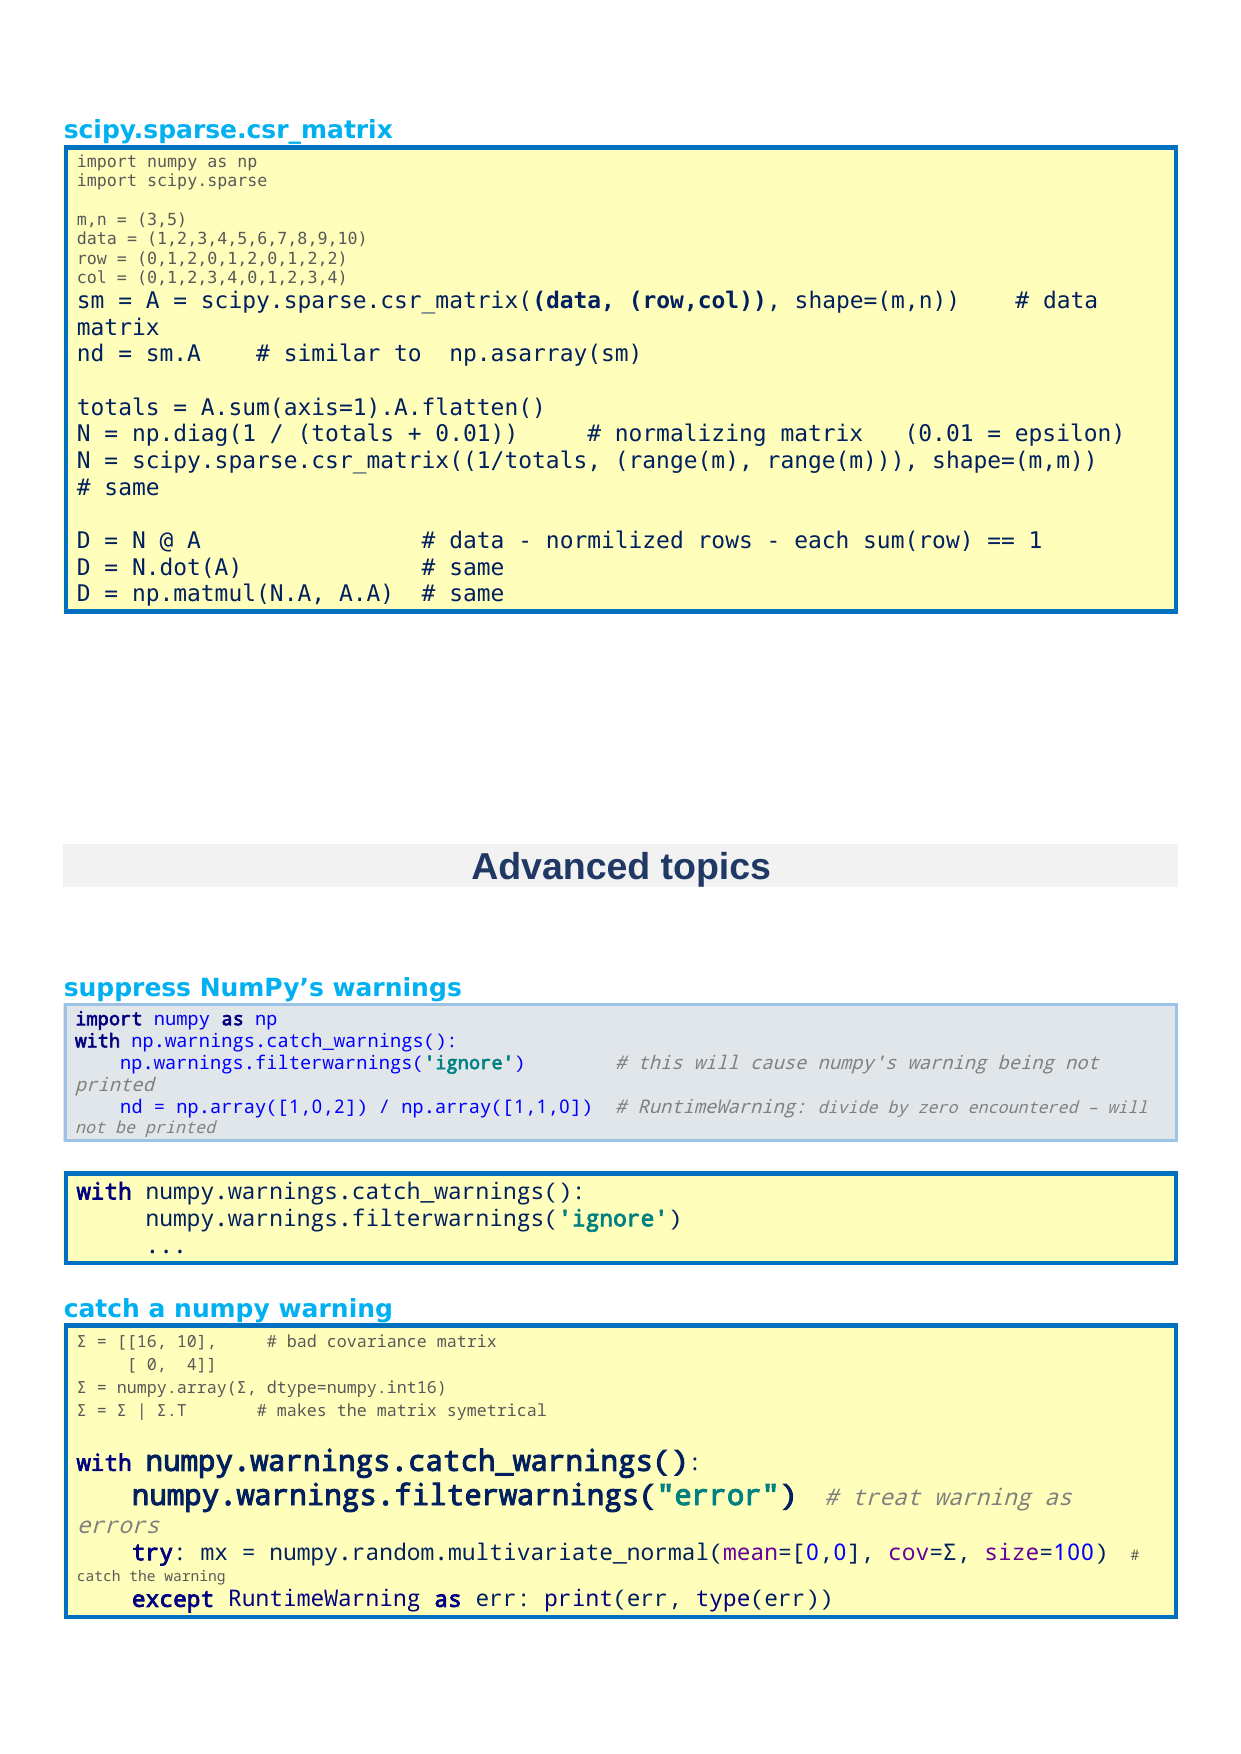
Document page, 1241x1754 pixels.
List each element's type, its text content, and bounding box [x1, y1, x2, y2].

text import numpy as np with np.warnings.catch_warnings(): np.warnings.filterwarnings('ignore') # this will cause numpy's warning being not printed nd = np.array([1,0,2]) / np.array([1,1,0]) # RuntimeWarning: divide by zero encountered – will not be printed [67, 1006, 1175, 1139]
text N = scipy.sparse.csr_matrix((1/totals, (range(m), range(m))), shape=(m,m)) # same [68, 441, 1174, 494]
text totals = A.sum(axis=1).A.flatten() [68, 387, 1174, 414]
text sm = A = scipy.sparse.csr_matrix((data, (row,col)), shape=(m,n)) # data matrix [68, 281, 1174, 334]
text m,n = (3,5) [68, 203, 1174, 222]
text D = N.dot(A) # same [68, 547, 1174, 574]
text Σ = [[16, 10], # bad covariance matrix [ 0, 4]] Σ = numpy.array(Σ, dtype=numpy.int16) Σ = Σ | Σ.T # makes the matrix symetrical with numpy.warnings.catch_warnings(): numpy.warnings.filterwarnings("error") # treat warning as errors try: mx = numpy.random.multivariate_normal(mean=[0,0], cov=Σ, size=100) # catch the warning except RuntimeWarning as err: print(err, type(err)) [68, 1328, 1174, 1615]
text col = (0,1,2,3,4,0,1,2,3,4) [68, 261, 1174, 281]
text D = np.matmul(N.A, A.A) # same [68, 574, 1174, 609]
text with numpy.warnings.catch_warnings(): numpy.warnings.filterwarnings('ignore') ... [68, 1176, 1174, 1261]
text nd = sm.A # similar to np.asarray(sm) [68, 334, 1174, 361]
title scipy.sparse.csr_matrix [63, 116, 1178, 145]
title catch a numpy warning [63, 1294, 1178, 1323]
text import numpy as np [68, 150, 1174, 164]
text row = (0,1,2,0,1,2,0,1,2,2) [68, 242, 1174, 261]
text N = np.diag(1 / (totals + 0.01)) # normalizing matrix (0.01 = epsilon) [68, 414, 1174, 441]
title suppress NumPy’s warnings [63, 973, 1178, 1003]
text data = (1,2,3,4,5,6,7,8,9,10) [68, 222, 1174, 242]
text D = N @ A # data - normilized rows - each sum(row) == 1 [68, 521, 1174, 547]
text import scipy.sparse [68, 164, 1174, 184]
subtitle Advanced topics [63, 844, 1178, 887]
